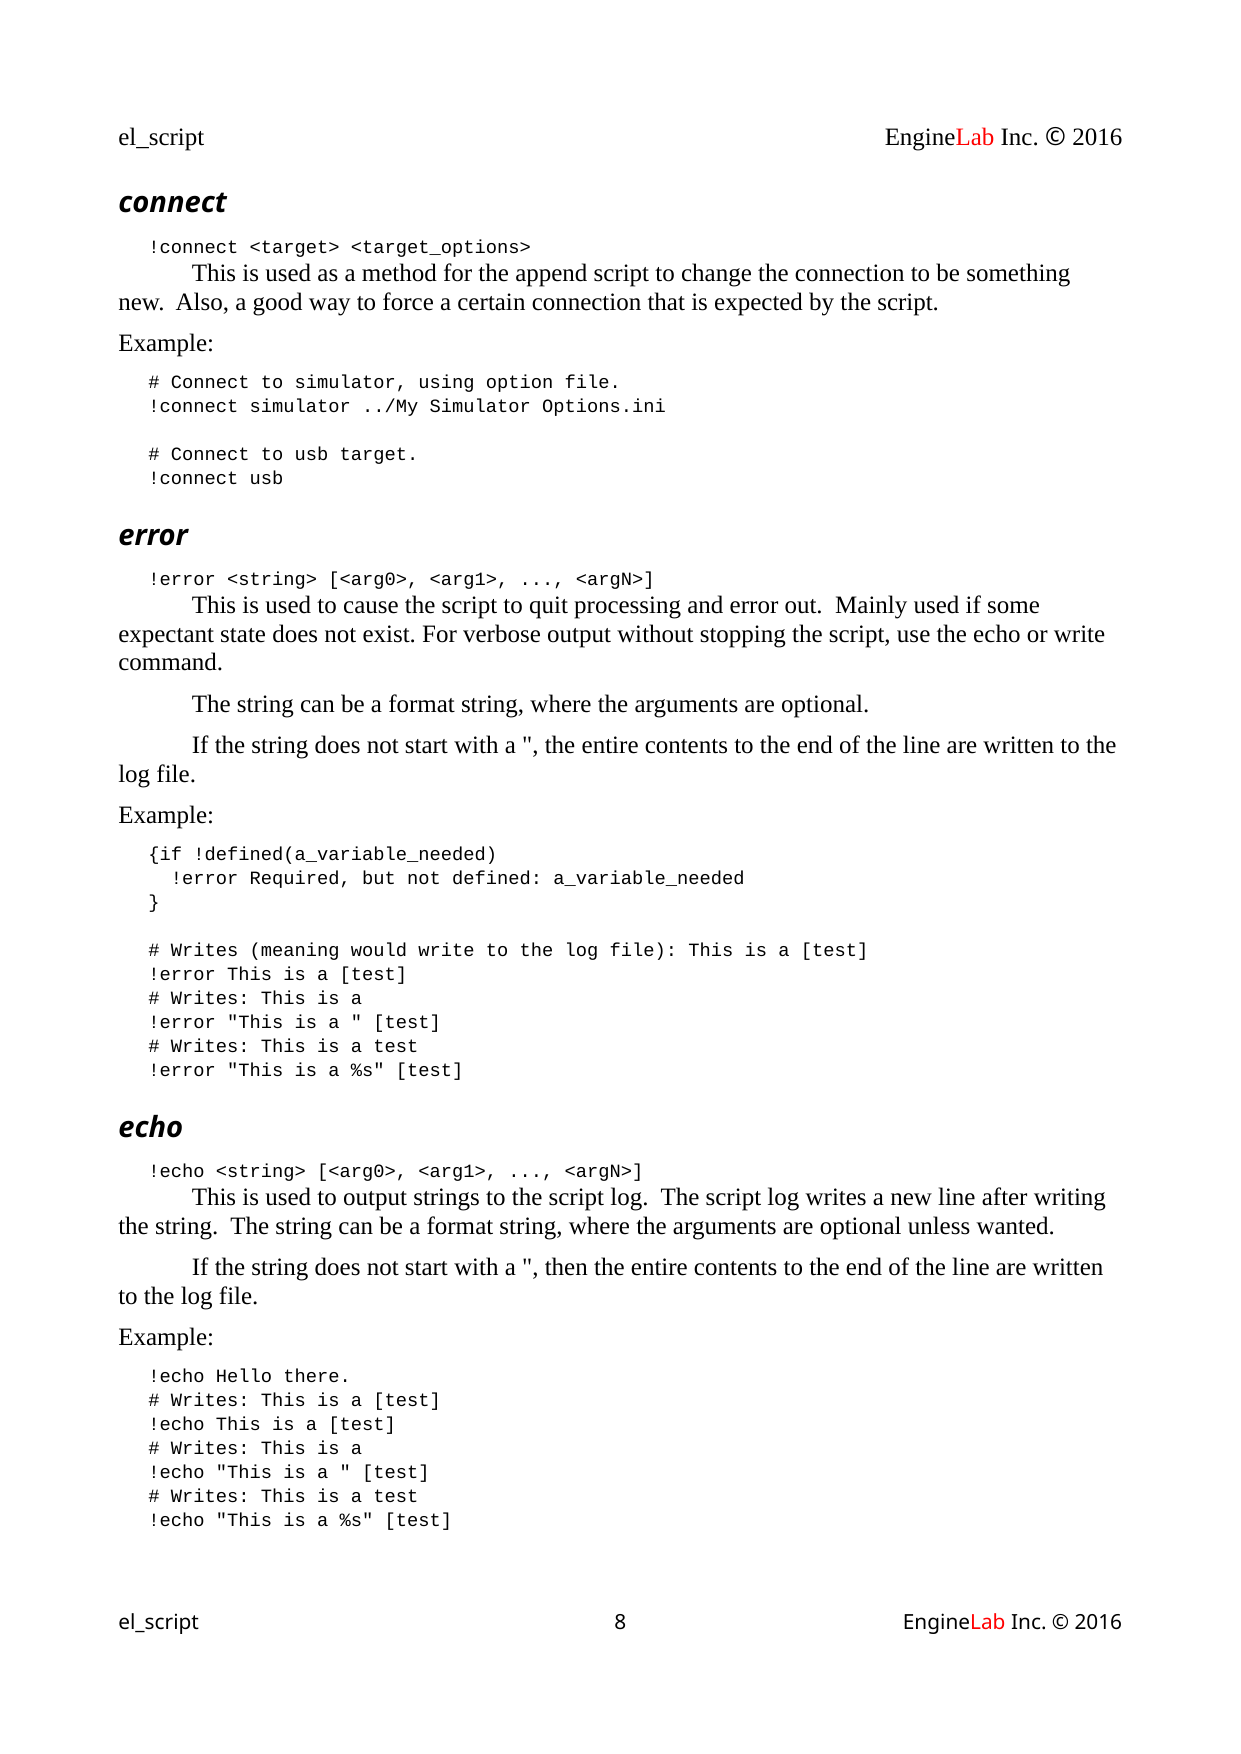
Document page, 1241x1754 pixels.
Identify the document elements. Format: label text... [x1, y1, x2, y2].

text If the string does not start with a ", then the entire contents to the end of the line are written to the log file. [118, 1252, 1122, 1309]
text !echo Hello there. [148, 1363, 1122, 1387]
text # Writes: This is a [148, 1435, 1122, 1459]
text Example: [118, 328, 1122, 357]
text !echo "This is a " [test] [148, 1459, 1122, 1483]
text # Writes: This is a [148, 985, 1122, 1009]
text # Connect to simulator, using option file. [148, 369, 1122, 393]
text !error This is a [test] [148, 961, 1122, 985]
text This is used as a method for the append script to change the connection to be something new. Also, a good way to force a certain connection that is expected by the script. [118, 258, 1122, 315]
text !connect simulator ../My Simulator Options.ini [148, 393, 1122, 417]
subtitle error [118, 514, 1122, 553]
text # Writes: This is a [test] [148, 1387, 1122, 1411]
text !error Required, but not defined: a_variable_needed [148, 865, 1122, 889]
subtitle connect [118, 182, 1122, 221]
text !echo "This is a %s" [test] [148, 1507, 1122, 1531]
text !echo <string> [<arg0>, <arg1>, ..., <argN>] [148, 1158, 1122, 1182]
text This is used to cause the script to quit processing and error out. Mainly used if some expectant state does not exist. For verbose output without stopping the script, use the echo or write command. [118, 590, 1122, 676]
text # Connect to usb target. [148, 441, 1122, 465]
text } [148, 889, 1122, 913]
text !error "This is a %s" [test] [148, 1057, 1122, 1081]
text Example: [118, 1322, 1122, 1351]
text # Writes: This is a test [148, 1483, 1122, 1507]
subtitle echo [118, 1106, 1122, 1146]
text !error <string> [<arg0>, <arg1>, ..., <argN>] [148, 566, 1122, 590]
text The string can be a format string, where the arguments are optional. [118, 689, 1122, 717]
text {if !defined(a_variable_needed) [148, 841, 1122, 865]
text This is used to output strings to the script log. The script log writes a new line after writing the string. The string can be a format string, where the arguments are optional unless wanted. [118, 1182, 1122, 1239]
text If the string does not start with a ", the entire contents to the end of the line are written to the log file. [118, 730, 1122, 787]
text !connect usb [148, 465, 1122, 489]
text # Writes: This is a test [148, 1033, 1122, 1057]
text !error "This is a " [test] [148, 1009, 1122, 1033]
text !connect <target> <target_options> [148, 234, 1122, 258]
text !echo This is a [test] [148, 1411, 1122, 1435]
text # Writes (meaning would write to the log file): This is a [test] [148, 937, 1122, 961]
text Example: [118, 800, 1122, 829]
